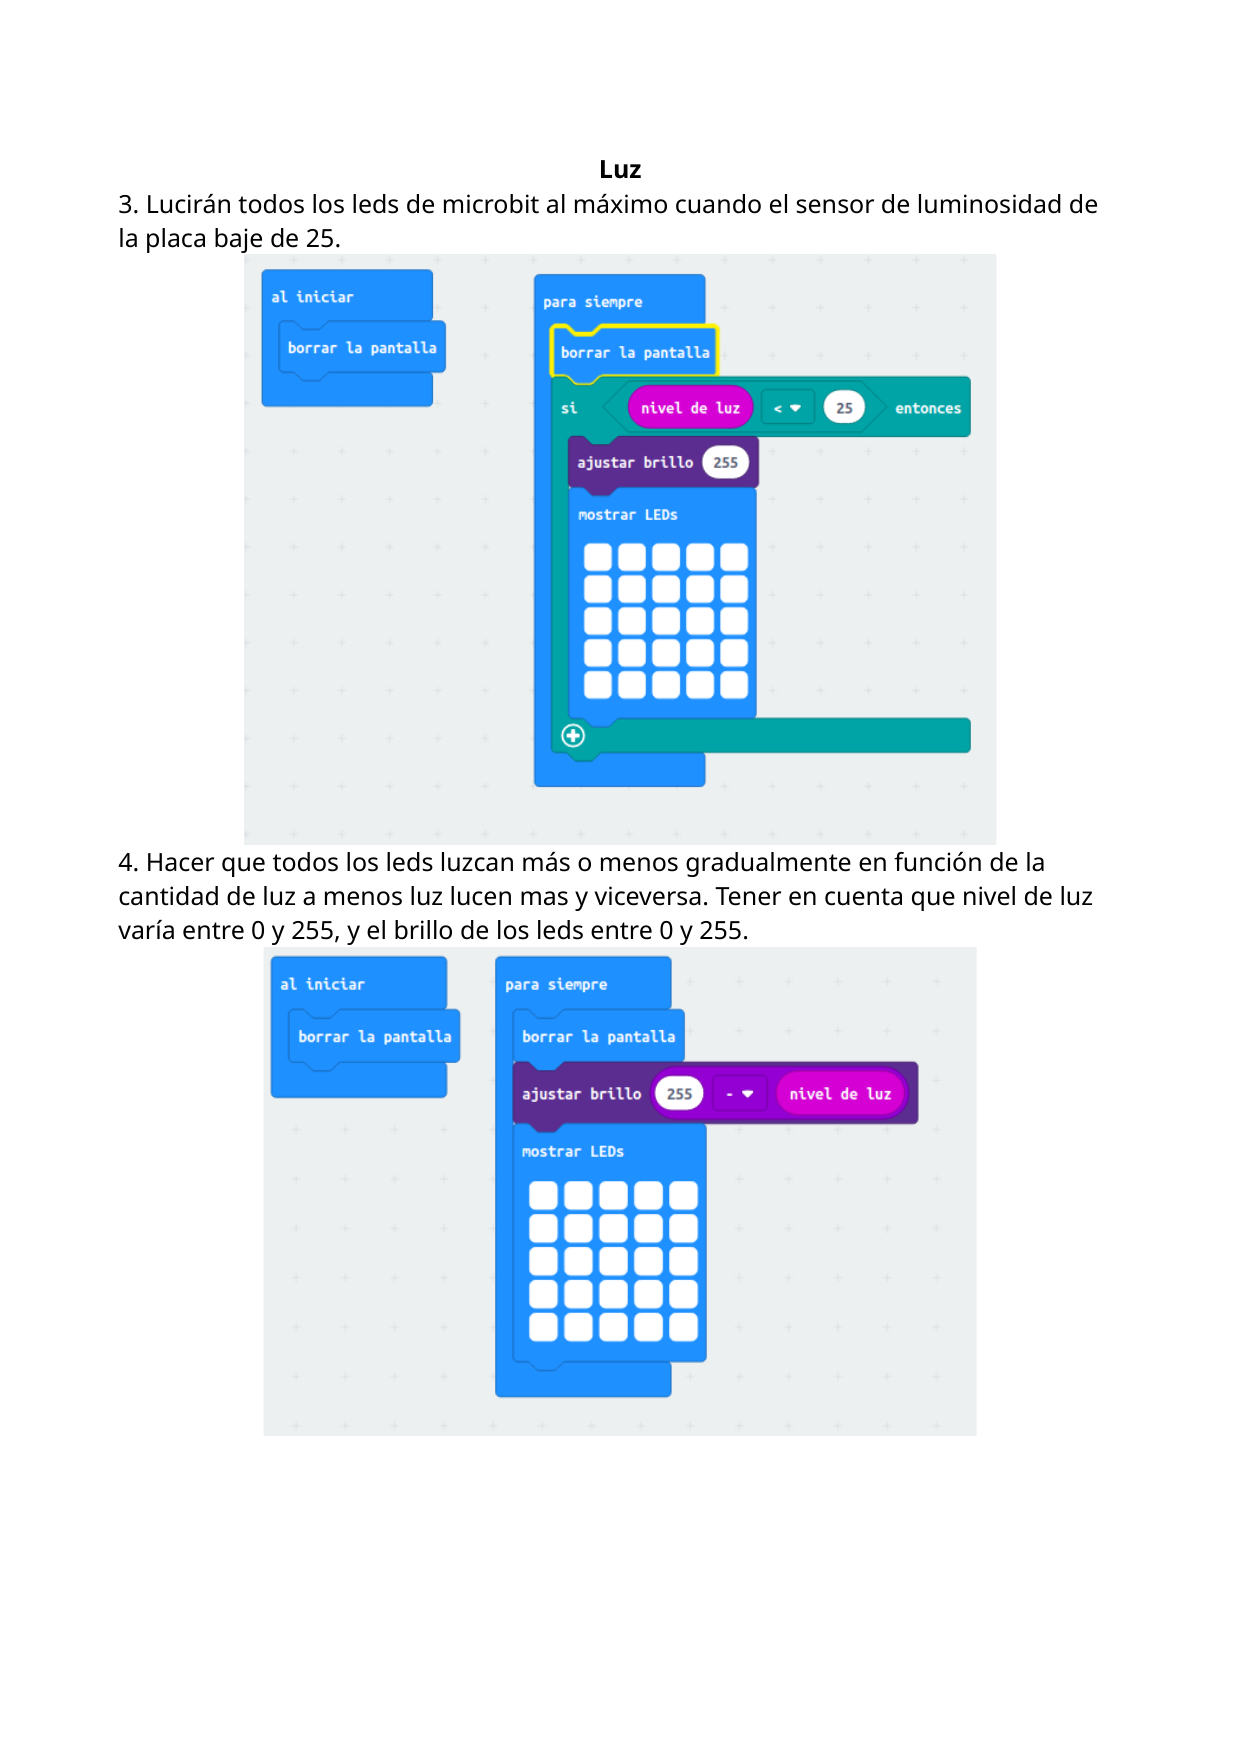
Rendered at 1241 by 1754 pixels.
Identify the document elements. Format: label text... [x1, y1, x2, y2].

picture [263, 947, 977, 1436]
picture [244, 254, 997, 845]
text Luz [118, 152, 1122, 186]
text 3. Lucirán todos los leds de microbit al máximo cuando el sensor de luminosidad de la placa baje de 25. [118, 186, 1122, 254]
text 4. Hacer que todos los leds luzcan más o menos gradualmente en función de la cantidad de luz a menos luz lucen mas y viceversa. Tener en cuenta que nivel de luz varía entre 0 y 255, y el brillo de los leds entre 0 y 255. [118, 254, 1122, 947]
